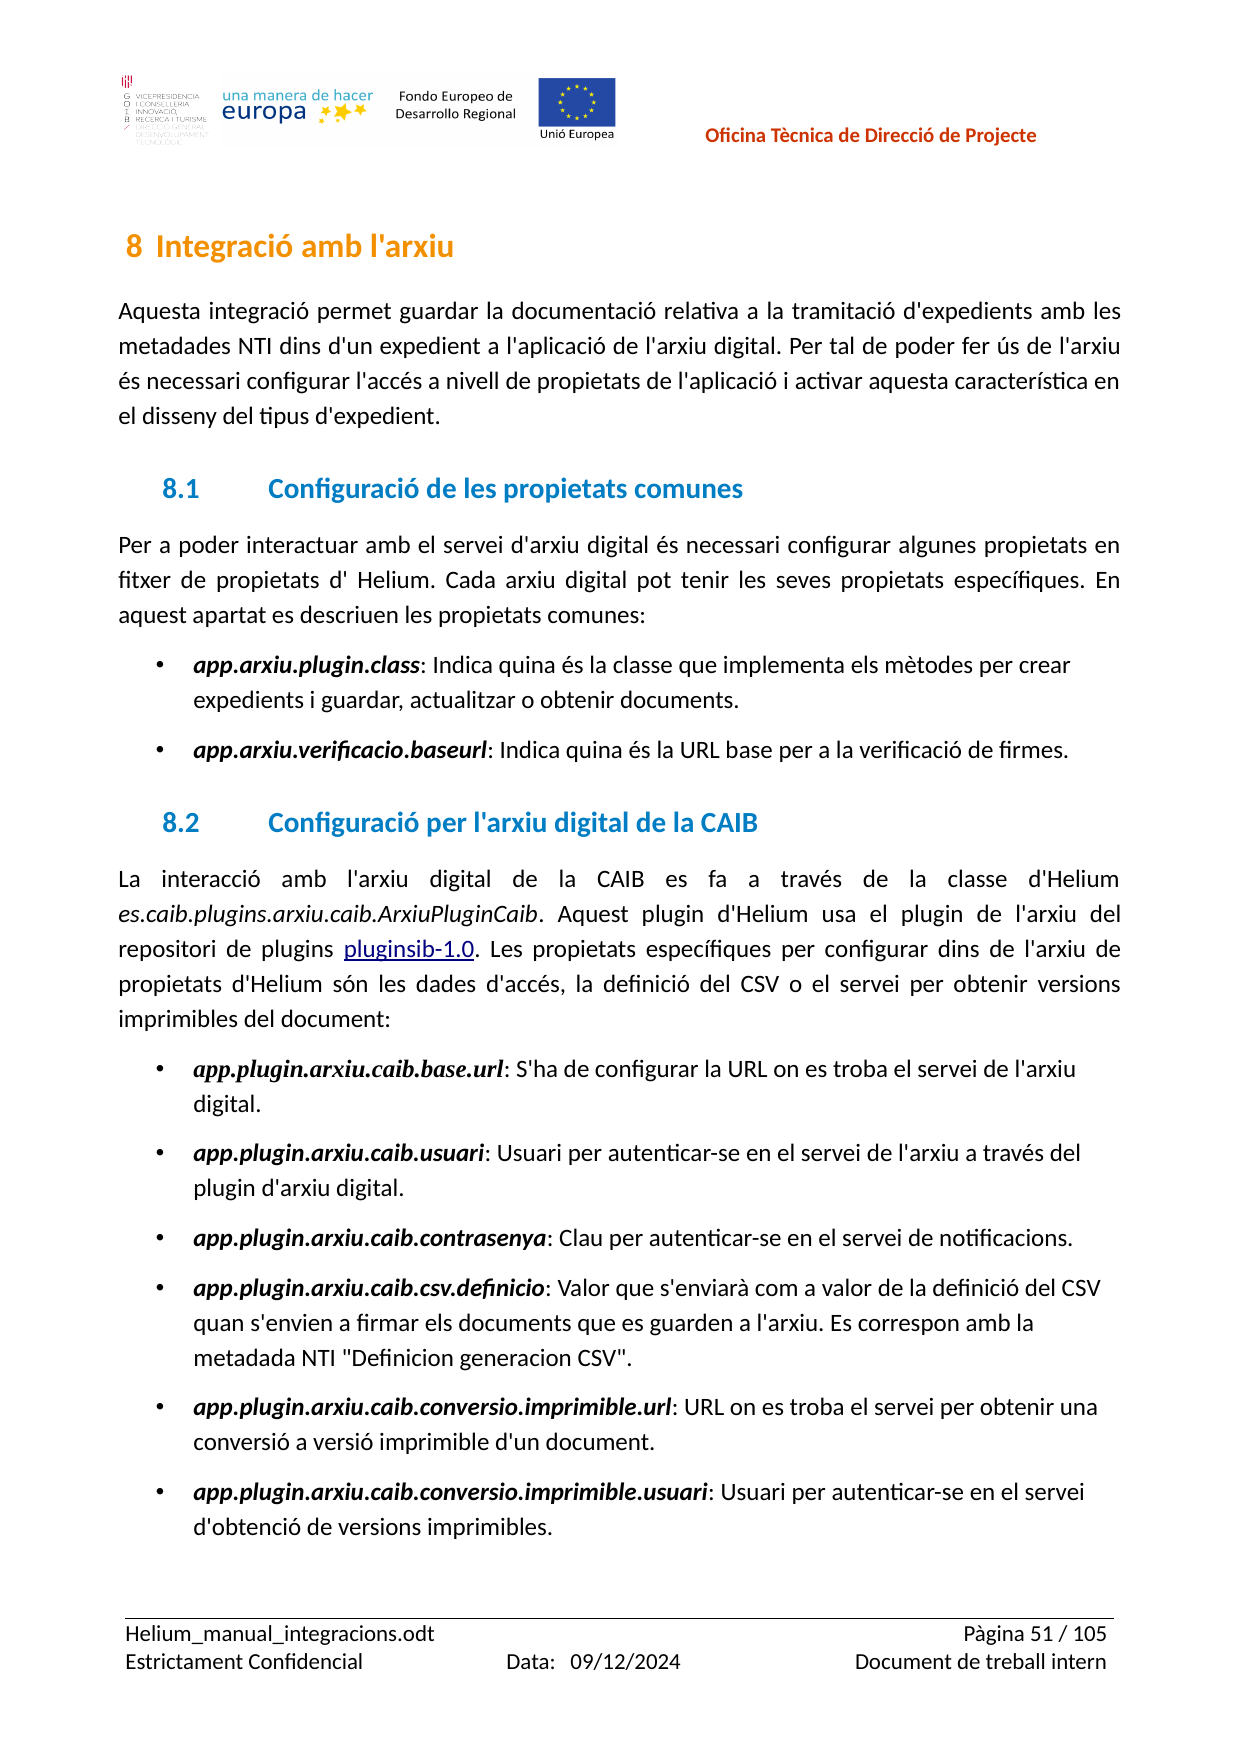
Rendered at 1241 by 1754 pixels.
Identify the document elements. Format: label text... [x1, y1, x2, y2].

picture [118, 73, 213, 147]
list app.plugin.arxiu.caib.conversio.imprimible.url: URL on es troba el servei per obtenir una conversió a versió imprimible d'un document. [156, 1391, 1122, 1457]
list app.plugin.arxiu.caib.usuari: Usuari per autenticar-se en el servei de l'arxiu a través del plugin d'arxiu digital. [156, 1137, 1122, 1203]
list app.plugin.arxiu.caib.base.url: S'ha de configurar la URL on es troba el servei de l'arxiu digital. [156, 1053, 1122, 1118]
picture [219, 73, 621, 147]
text Aquesta integració permet guardar la documentació relativa a la tramitació d'expedients amb les metadades NTI dins d'un expedient a l'aplicació de l'arxiu digital. Per tal de poder fer ús de l'arxiu és necessari configurar l'accés a nivell de propietats de l'aplicació i activar aquesta característica en el disseny del tipus d'expedient. [118, 295, 1122, 431]
list app.plugin.arxiu.caib.conversio.imprimible.usuari: Usuari per autenticar-se en el servei d'obtenció de versions imprimibles. [156, 1476, 1122, 1541]
list app.plugin.arxiu.caib.contrasenya: Clau per autenticar-se en el servei de notificacions. [156, 1222, 1122, 1253]
subtitle Configuració de les propietats comunes [156, 470, 1122, 506]
text La interacció amb l'arxiu digital de la CAIB es fa a través de la classe d'Helium es.caib.plugins.arxiu.caib.ArxiuPluginCaib. Aquest plugin d'Helium usa el plugin de l'arxiu del repositori de plugins pluginsib-1.0. Les propietats específiques per configurar dins de l'arxiu de propietats d'Helium són les dades d'accés, la definició del CSV o el servei per obtenir versions imprimibles del document: [118, 863, 1122, 1034]
list app.plugin.arxiu.caib.csv.definicio: Valor que s'enviarà com a valor de la definició del CSV quan s'envien a firmar els documents que es guarden a l'arxiu. Es correspon amb la metadada NTI "Definicion generacion CSV". [156, 1272, 1122, 1372]
subtitle Configuració per l'arxiu digital de la CAIB [156, 804, 1122, 840]
subtitle Integració amb l'arxiu [118, 225, 1122, 266]
list app.arxiu.plugin.class: Indica quina és la classe que implementa els mètodes per crear expedients i guardar, actualitzar o obtenir documents. [156, 649, 1122, 715]
list app.arxiu.verificacio.baseurl: Indica quina és la URL base per a la verificació de firmes. [156, 734, 1122, 764]
text Per a poder interactuar amb el servei d'arxiu digital és necessari configurar algunes propietats en fitxer de propietats d' Helium. Cada arxiu digital pot tenir les seves propietats específiques. En aquest apartat es descriuen les propietats comunes: [118, 530, 1122, 630]
